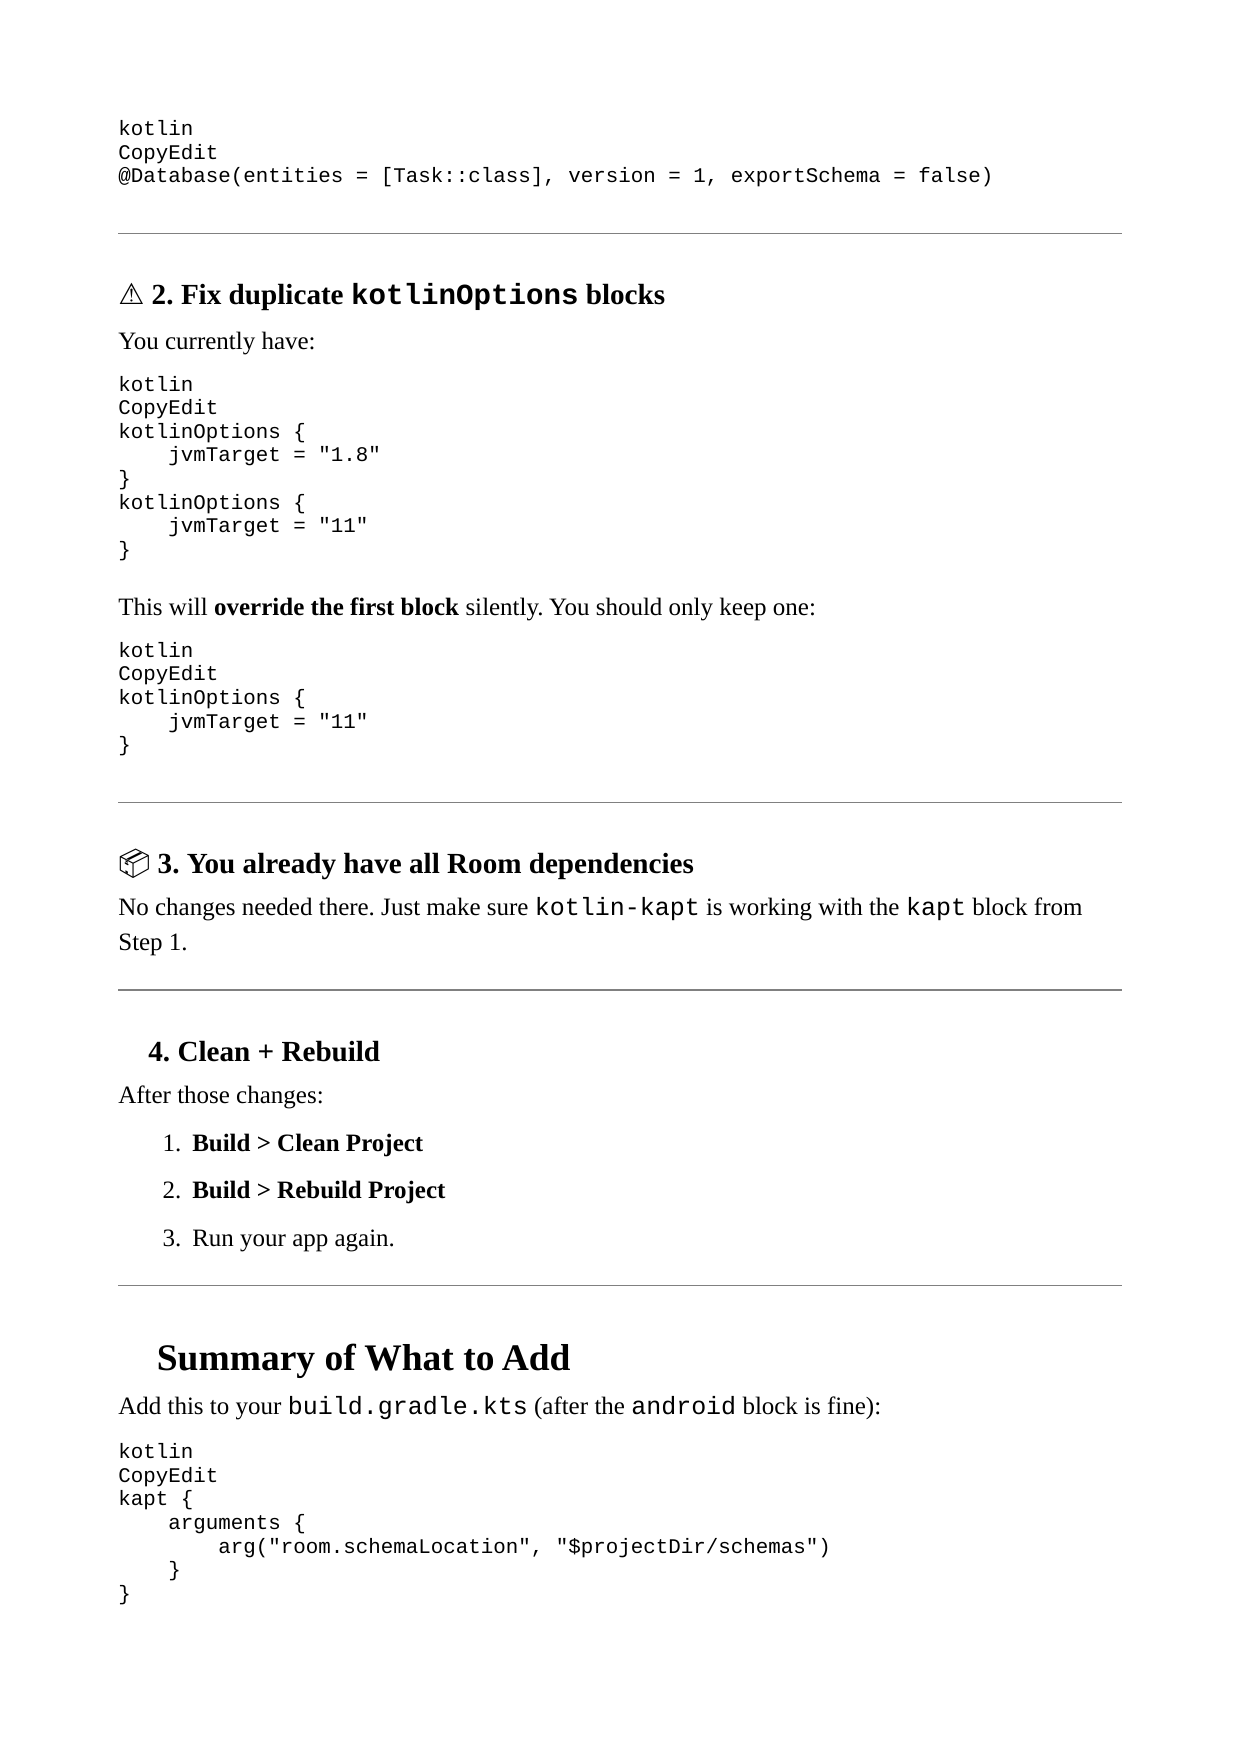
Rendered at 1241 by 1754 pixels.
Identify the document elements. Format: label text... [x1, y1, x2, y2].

text jvmTarget = "1.8" [118, 444, 1122, 468]
text No changes needed there. Just make sure kotlin-kapt is working with the kapt block from Step 1. [118, 892, 1122, 956]
subtitle ⚠️ 2. Fix duplicate kotlinOptions blocks [118, 277, 1122, 313]
subtitle ✅ Summary of What to Add [118, 1336, 1122, 1379]
text kotlin [118, 118, 1122, 142]
text jvmTarget = "11" [118, 515, 1122, 539]
subtitle 📦 3. You already have all Room dependencies ✅ [118, 846, 1122, 880]
text CopyEdit [118, 397, 1122, 421]
text arguments { [118, 1512, 1122, 1536]
list Build > Clean Project [162, 1128, 1122, 1156]
text kotlin [118, 640, 1122, 663]
text kotlinOptions { [118, 492, 1122, 515]
text kotlin [118, 373, 1122, 397]
text jvmTarget = "11" [118, 711, 1122, 734]
subtitle 🧹 4. Clean + Rebuild [118, 1034, 1122, 1067]
text kotlinOptions { [118, 687, 1122, 711]
text kapt { [118, 1488, 1122, 1512]
text You currently have: [118, 326, 1122, 355]
text kotlinOptions { [118, 421, 1122, 444]
text } [118, 1583, 1122, 1607]
text kotlin [118, 1441, 1122, 1465]
text } [118, 1559, 1122, 1583]
list Build > Rebuild Project [162, 1175, 1122, 1204]
text Add this to your build.gradle.kts (after the android block is fine): [118, 1391, 1122, 1422]
list Run your app again. [162, 1223, 1122, 1252]
text After those changes: [118, 1080, 1122, 1109]
text CopyEdit [118, 1465, 1122, 1488]
text } [118, 468, 1122, 492]
text This will override the first block silently. You should only keep one: [118, 592, 1122, 621]
text CopyEdit [118, 663, 1122, 687]
text @Database(entities = [Task::class], version = 1, exportSchema = false) [118, 165, 1122, 189]
text } [118, 539, 1122, 563]
text arg("room.schemaLocation", "$projectDir/schemas") [118, 1536, 1122, 1559]
text CopyEdit [118, 142, 1122, 165]
text } [118, 734, 1122, 758]
